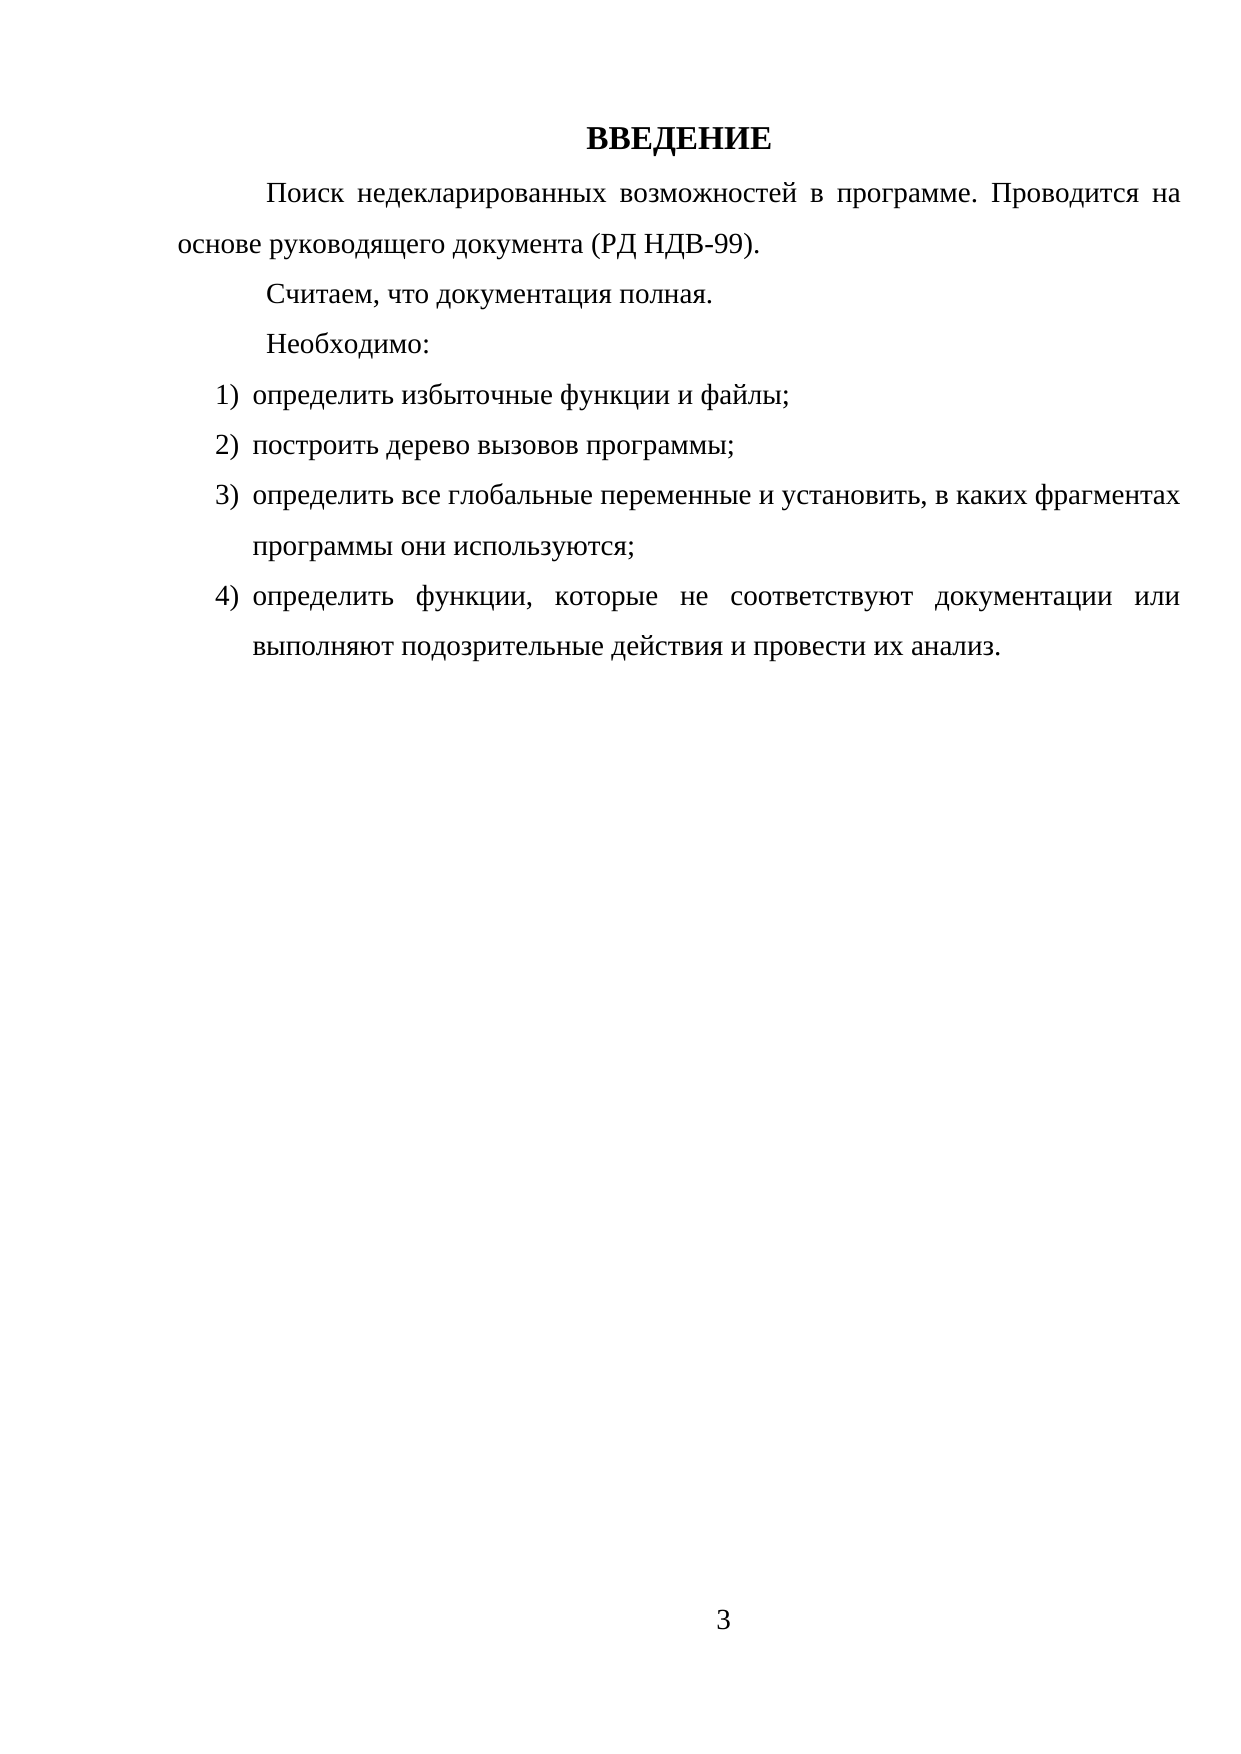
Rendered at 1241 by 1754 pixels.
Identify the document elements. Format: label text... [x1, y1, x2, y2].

text Считаем, что документация полная. [177, 276, 1181, 310]
list определить все глобальные переменные и установить, в каких фрагментах программы они используются; [215, 477, 1181, 561]
text Необходимо: [177, 327, 1181, 360]
text Поиск недекларированных возможностей в программе. Проводится на основе руководящего документа (РД НДВ-99). [177, 176, 1181, 259]
subtitle ВВЕДЕНИЕ [177, 118, 1181, 156]
list определить функции, которые не соответствуют документации или выполняют подозрительные действия и провести их анализ. [215, 578, 1181, 662]
list определить избыточные функции и файлы; [215, 377, 1181, 410]
list построить дерево вызовов программы; [215, 427, 1181, 461]
